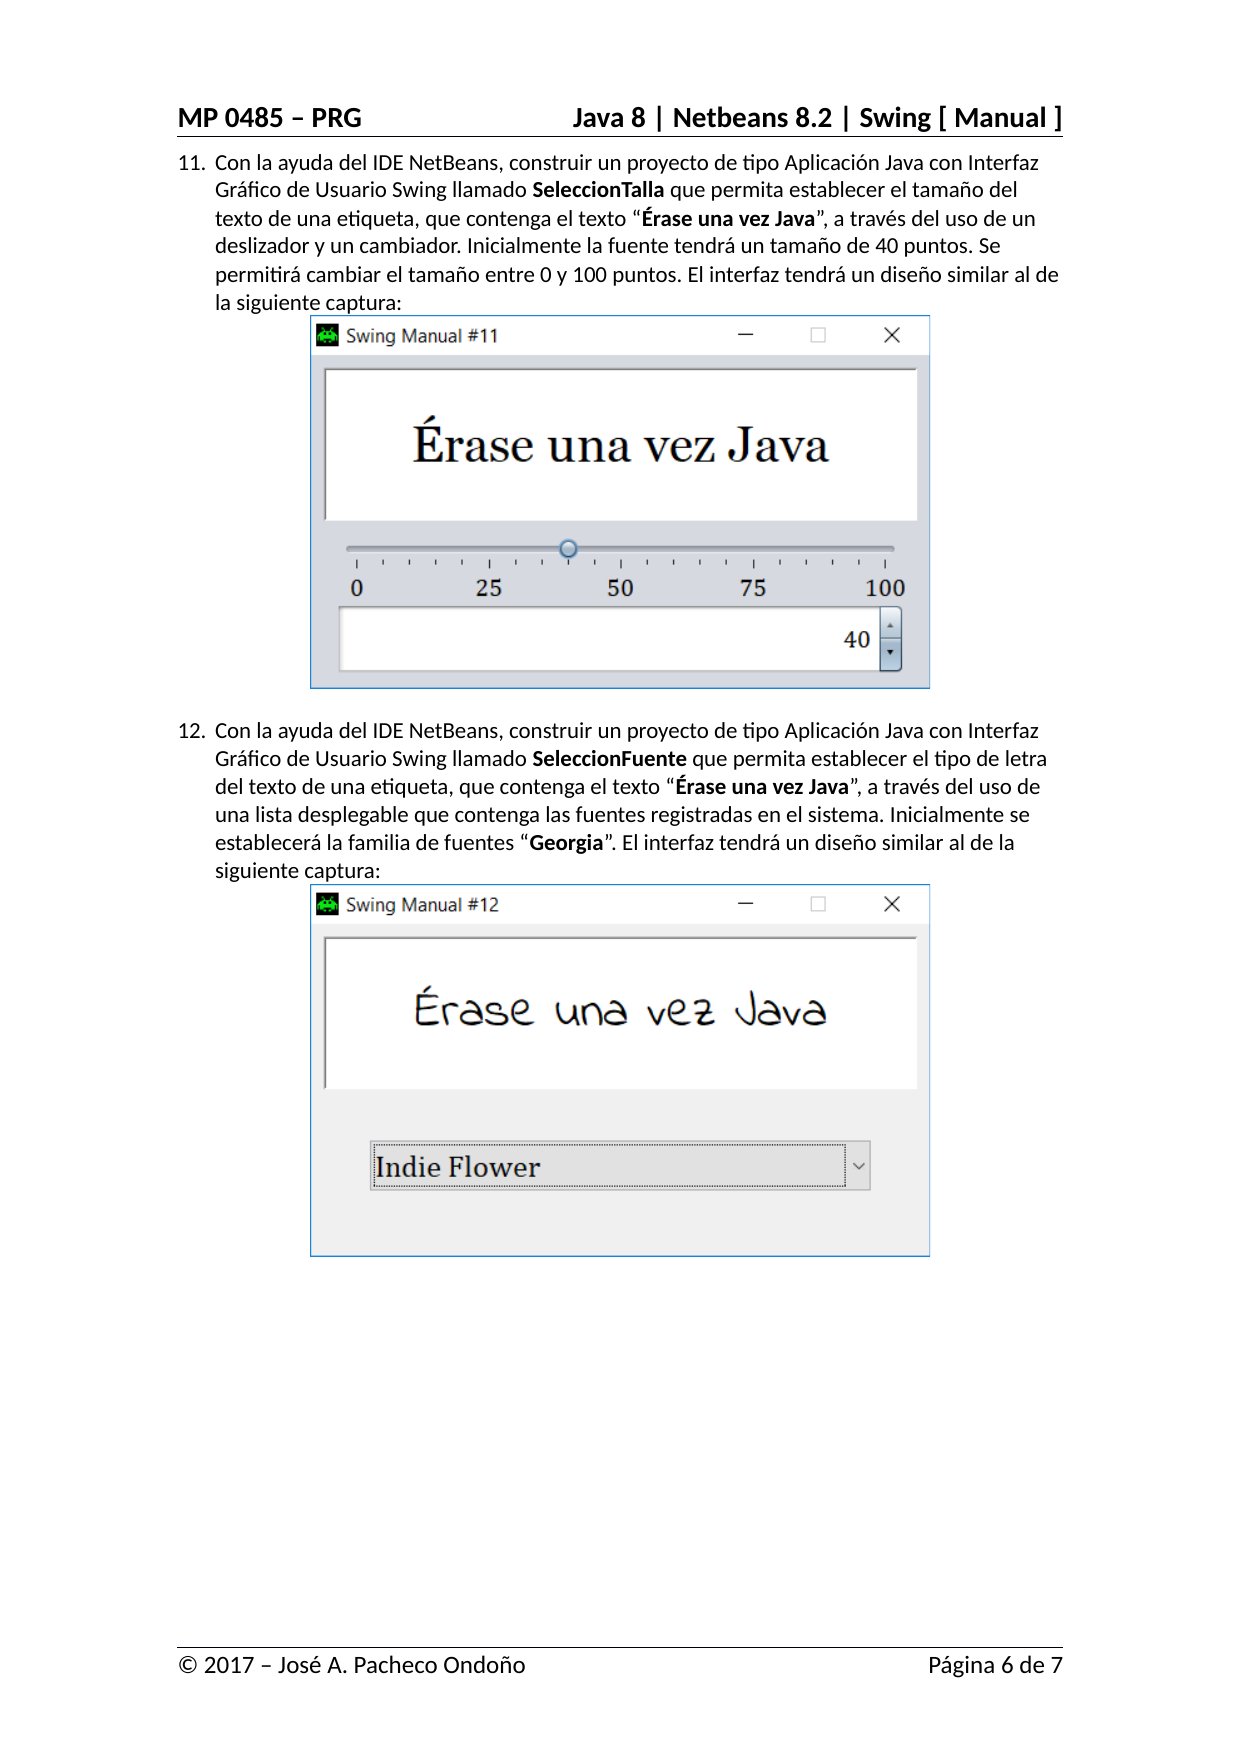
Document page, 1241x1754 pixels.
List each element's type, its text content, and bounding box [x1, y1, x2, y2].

list Con la ayuda del IDE NetBeans, construir un proyecto de tipo Aplicación Java con Interfaz Gráfico de Usuario Swing llamado SeleccionFuente que permita establecer el tipo de letra del texto de una etiqueta, que contenga el texto “Érase una vez Java”, a través del uso de una lista desplegable que contenga las fuentes registradas en el sistema. Inicialmente se establecerá la familia de fuentes “Georgia”. El interfaz tendrá un diseño similar al de la siguiente captura: [177, 716, 1063, 884]
picture [310, 315, 930, 689]
list Con la ayuda del IDE NetBeans, construir un proyecto de tipo Aplicación Java con Interfaz Gráfico de Usuario Swing llamado SeleccionTalla que permita establecer el tamaño del texto de una etiqueta, que contenga el texto “Érase una vez Java”, a través del uso de un deslizador y un cambiador. Inicialmente la fuente tendrá un tamaño de 40 puntos. Se permitirá cambiar el tamaño entre 0 y 100 puntos. El interfaz tendrá un diseño similar al de la siguiente captura: [177, 148, 1063, 316]
picture [310, 884, 930, 1257]
